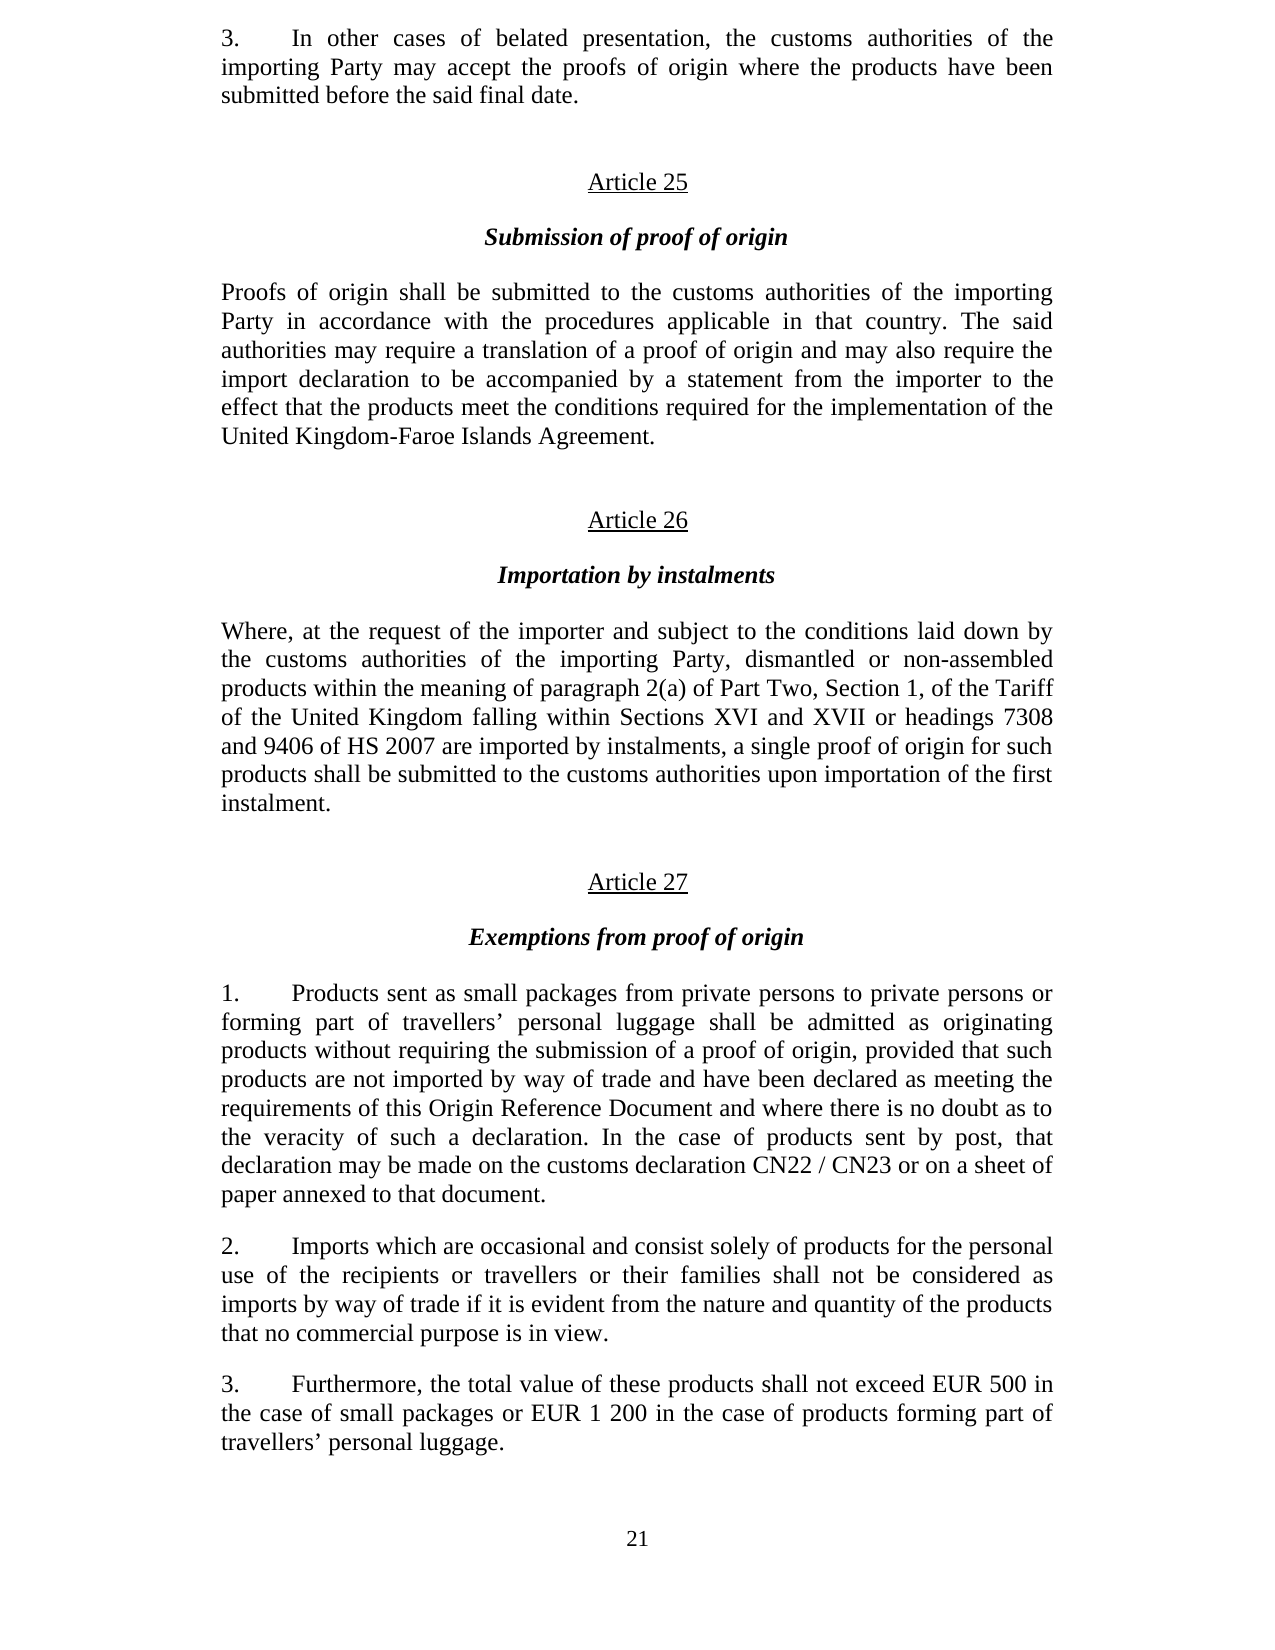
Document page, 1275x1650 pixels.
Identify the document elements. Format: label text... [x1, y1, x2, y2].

list Imports which are occasional and consist solely of products for the personal use of the recipients or travellers or their families shall not be considered as imports by way of trade if it is evident from the nature and quantity of the products that no commercial purpose is in view. [221, 1231, 1054, 1346]
text Where, at the request of the importer and subject to the conditions laid down by the customs authorities of the importing Party, dismantled or non-assembled products within the meaning of paragraph 2(a) of Part Two, Section 1, of the Tariff of the United Kingdom falling within Sections XVI and XVII or headings 7308 and 9406 of HS 2007 are imported by instalments, a single proof of origin for such products shall be submitted to the customs authorities upon importation of the first instalment. [221, 616, 1054, 817]
list Products sent as small packages from private persons to private persons or forming part of travellers’ personal luggage shall be admitted as originating products without requiring the submission of a proof of origin, provided that such products are not imported by way of trade and have been declared as meeting the requirements of this Origin Reference Document and where there is no doubt as to the veracity of such a declaration. In the case of products sent by post, that declaration may be made on the customs declaration CN22 / CN23 or on a sheet of paper annexed to that document. [221, 978, 1054, 1208]
list Furthermore, the total value of these products shall not exceed EUR 500 in the case of small packages or EUR 1 200 in the case of products forming part of travellers’ personal luggage. [221, 1369, 1054, 1456]
subtitle Importation by instalments [150, 560, 1125, 589]
subtitle Exemptions from proof of origin [150, 922, 1125, 951]
list In other cases of belated presentation, the customs authorities of the importing Party may accept the proofs of origin where the products have been submitted before the said final date. [221, 23, 1054, 109]
text Proofs of origin shall be submitted to the customs authorities of the importing Party in accordance with the procedures applicable in that country. The said authorities may require a translation of a proof of origin and may also require the import declaration to be accompanied by a statement from the importer to the effect that the products meet the conditions required for the implementation of the United Kingdom-Faroe Islands Agreement. [221, 277, 1054, 450]
subtitle Article 26 [150, 505, 1125, 534]
subtitle Article 25 [150, 167, 1125, 196]
subtitle Submission of proof of origin [150, 222, 1125, 251]
subtitle Article 27 [150, 867, 1125, 896]
